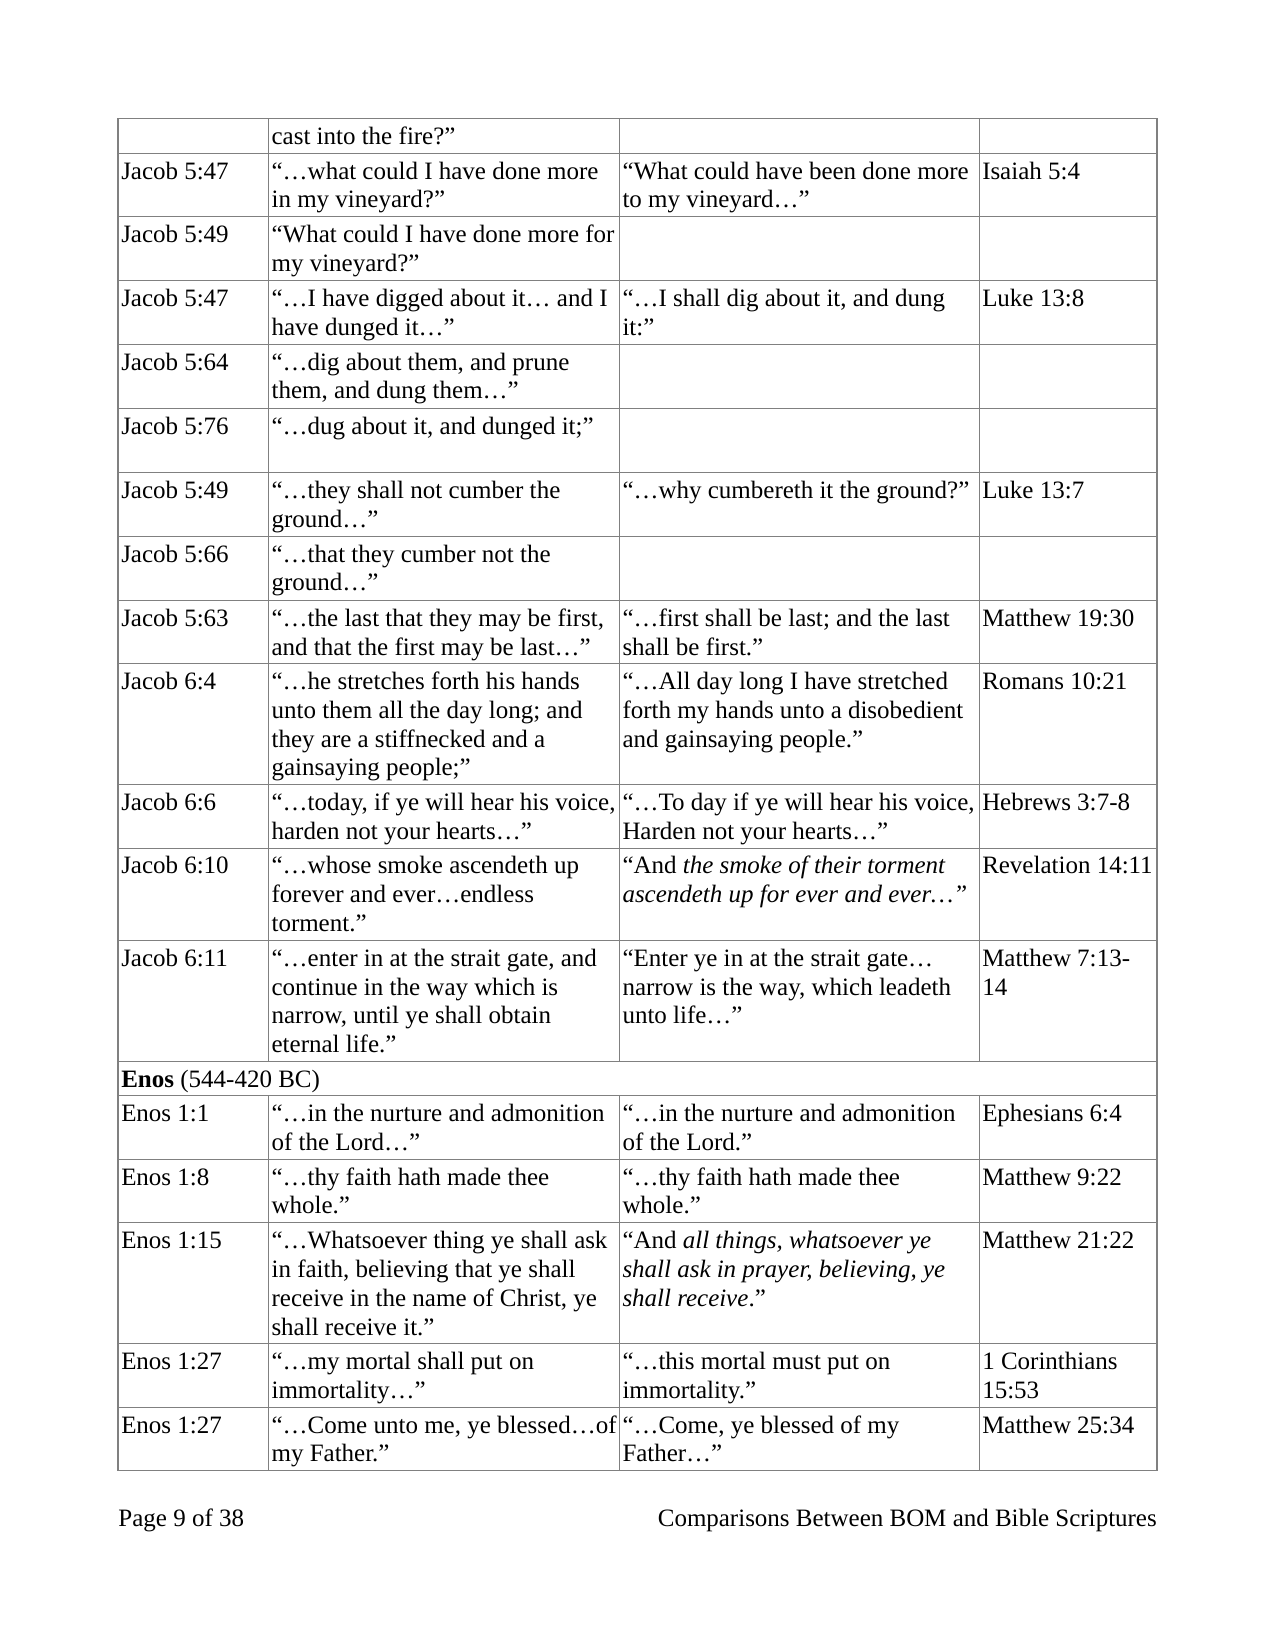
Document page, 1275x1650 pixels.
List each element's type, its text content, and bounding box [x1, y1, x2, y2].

table_cell Jacob 5:49 [119, 217, 268, 280]
table_cell [980, 217, 1156, 280]
table_cell Enos 1:8 [119, 1160, 268, 1222]
table_cell Jacob 5:76 [119, 409, 268, 472]
table_cell Jacob 5:63 [119, 601, 268, 663]
table_cell “…dug about it, and dunged it;” [269, 409, 619, 472]
table_cell Isaiah 5:4 [980, 154, 1156, 216]
table_cell Jacob 6:6 [119, 785, 268, 848]
table_cell Jacob 5:47 [119, 154, 268, 216]
table_cell Romans 10:21 [980, 664, 1156, 784]
table_cell Jacob 5:66 [119, 537, 268, 600]
table_cell Enos (544-420 BC) [119, 1062, 1156, 1095]
table_cell “…Come, ye blessed of my Father…” [620, 1408, 979, 1470]
table_cell “…I shall dig about it, and dung it:” [620, 281, 979, 344]
table_cell Ephesians 6:4 [980, 1096, 1156, 1159]
table_cell [980, 409, 1156, 472]
table_cell “…today, if ye will hear his voice, harden not your hearts…” [269, 785, 619, 848]
table_cell “…my mortal shall put on immortality…” [269, 1344, 619, 1407]
table_cell “…they shall not cumber the ground…” [269, 473, 619, 536]
table_cell “And all things, whatsoever ye shall ask in prayer, believing, ye shall receive.” [620, 1223, 979, 1343]
table_cell “…enter in at the strait gate, and continue in the way which is narrow, until ye shall obtain eternal life.” [269, 941, 619, 1061]
table_cell [620, 409, 979, 472]
table_cell Jacob 5:47 [119, 281, 268, 344]
table_cell Matthew 19:30 [980, 601, 1156, 663]
table_cell Matthew 9:22 [980, 1160, 1156, 1222]
table_cell “…the last that they may be first, and that the first may be last…” [269, 601, 619, 663]
table_cell “…To day if ye will hear his voice, Harden not your hearts…” [620, 785, 979, 848]
table_cell Enos 1:15 [119, 1223, 268, 1343]
table_cell “…first shall be last; and the last shall be first.” [620, 601, 979, 663]
table_cell cast into the fire?” [269, 119, 619, 153]
table_cell Matthew 21:22 [980, 1223, 1156, 1343]
table_cell [980, 119, 1156, 153]
table_cell “…why cumbereth it the ground?” [620, 473, 979, 536]
table_cell [620, 537, 979, 600]
table_cell “What could I have done more for my vineyard?” [269, 217, 619, 280]
table_cell “…Whatsoever thing ye shall ask in faith, believing that ye shall receive in the name of Christ, ye shall receive it.” [269, 1223, 619, 1343]
table_cell [620, 217, 979, 280]
table_cell [620, 345, 979, 408]
table_cell Jacob 6:11 [119, 941, 268, 1061]
table_cell Enos 1:27 [119, 1408, 268, 1470]
table_cell “…Come unto me, ye blessed…of my Father.” [269, 1408, 619, 1470]
table_cell Matthew 25:34 [980, 1408, 1156, 1470]
table_cell Jacob 6:4 [119, 664, 268, 784]
table_cell Luke 13:8 [980, 281, 1156, 344]
table_cell “And the smoke of their torment ascendeth up for ever and ever…” [620, 849, 979, 940]
table_cell “…dig about them, and prune them, and dung them…” [269, 345, 619, 408]
table_cell “Enter ye in at the strait gate…narrow is the way, which leadeth unto life…” [620, 941, 979, 1061]
table_cell Jacob 6:10 [119, 849, 268, 940]
table_cell Matthew 7:13-14 [980, 941, 1156, 1061]
table_cell [980, 345, 1156, 408]
table_cell “…what could I have done more in my vineyard?” [269, 154, 619, 216]
table_cell Enos 1:1 [119, 1096, 268, 1159]
table_cell Hebrews 3:7-8 [980, 785, 1156, 848]
table_cell “…All day long I have stretched forth my hands unto a disobedient and gainsaying people.” [620, 664, 979, 784]
table_cell “…that they cumber not the ground…” [269, 537, 619, 600]
table_cell Enos 1:27 [119, 1344, 268, 1407]
table_cell 1 Corinthians 15:53 [980, 1344, 1156, 1407]
table_cell [980, 537, 1156, 600]
table_cell “…this mortal must put on immortality.” [620, 1344, 979, 1407]
table_cell Revelation 14:11 [980, 849, 1156, 940]
table_cell “…whose smoke ascendeth up forever and ever…endless torment.” [269, 849, 619, 940]
table_cell “…thy faith hath made thee whole.” [620, 1160, 979, 1222]
table_cell “…he stretches forth his hands unto them all the day long; and they are a stiffnecked and a gainsaying people;” [269, 664, 619, 784]
table_cell Jacob 5:64 [119, 345, 268, 408]
table_cell [620, 119, 979, 153]
table_cell “What could have been done more to my vineyard…” [620, 154, 979, 216]
table_cell “…in the nurture and admonition of the Lord.” [620, 1096, 979, 1159]
table_cell Jacob 5:49 [119, 473, 268, 536]
table_cell “…in the nurture and admonition of the Lord…” [269, 1096, 619, 1159]
table_cell [119, 119, 268, 153]
table_cell Luke 13:7 [980, 473, 1156, 536]
table_cell “…thy faith hath made thee whole.” [269, 1160, 619, 1222]
table_cell “…I have digged about it… and I have dunged it…” [269, 281, 619, 344]
